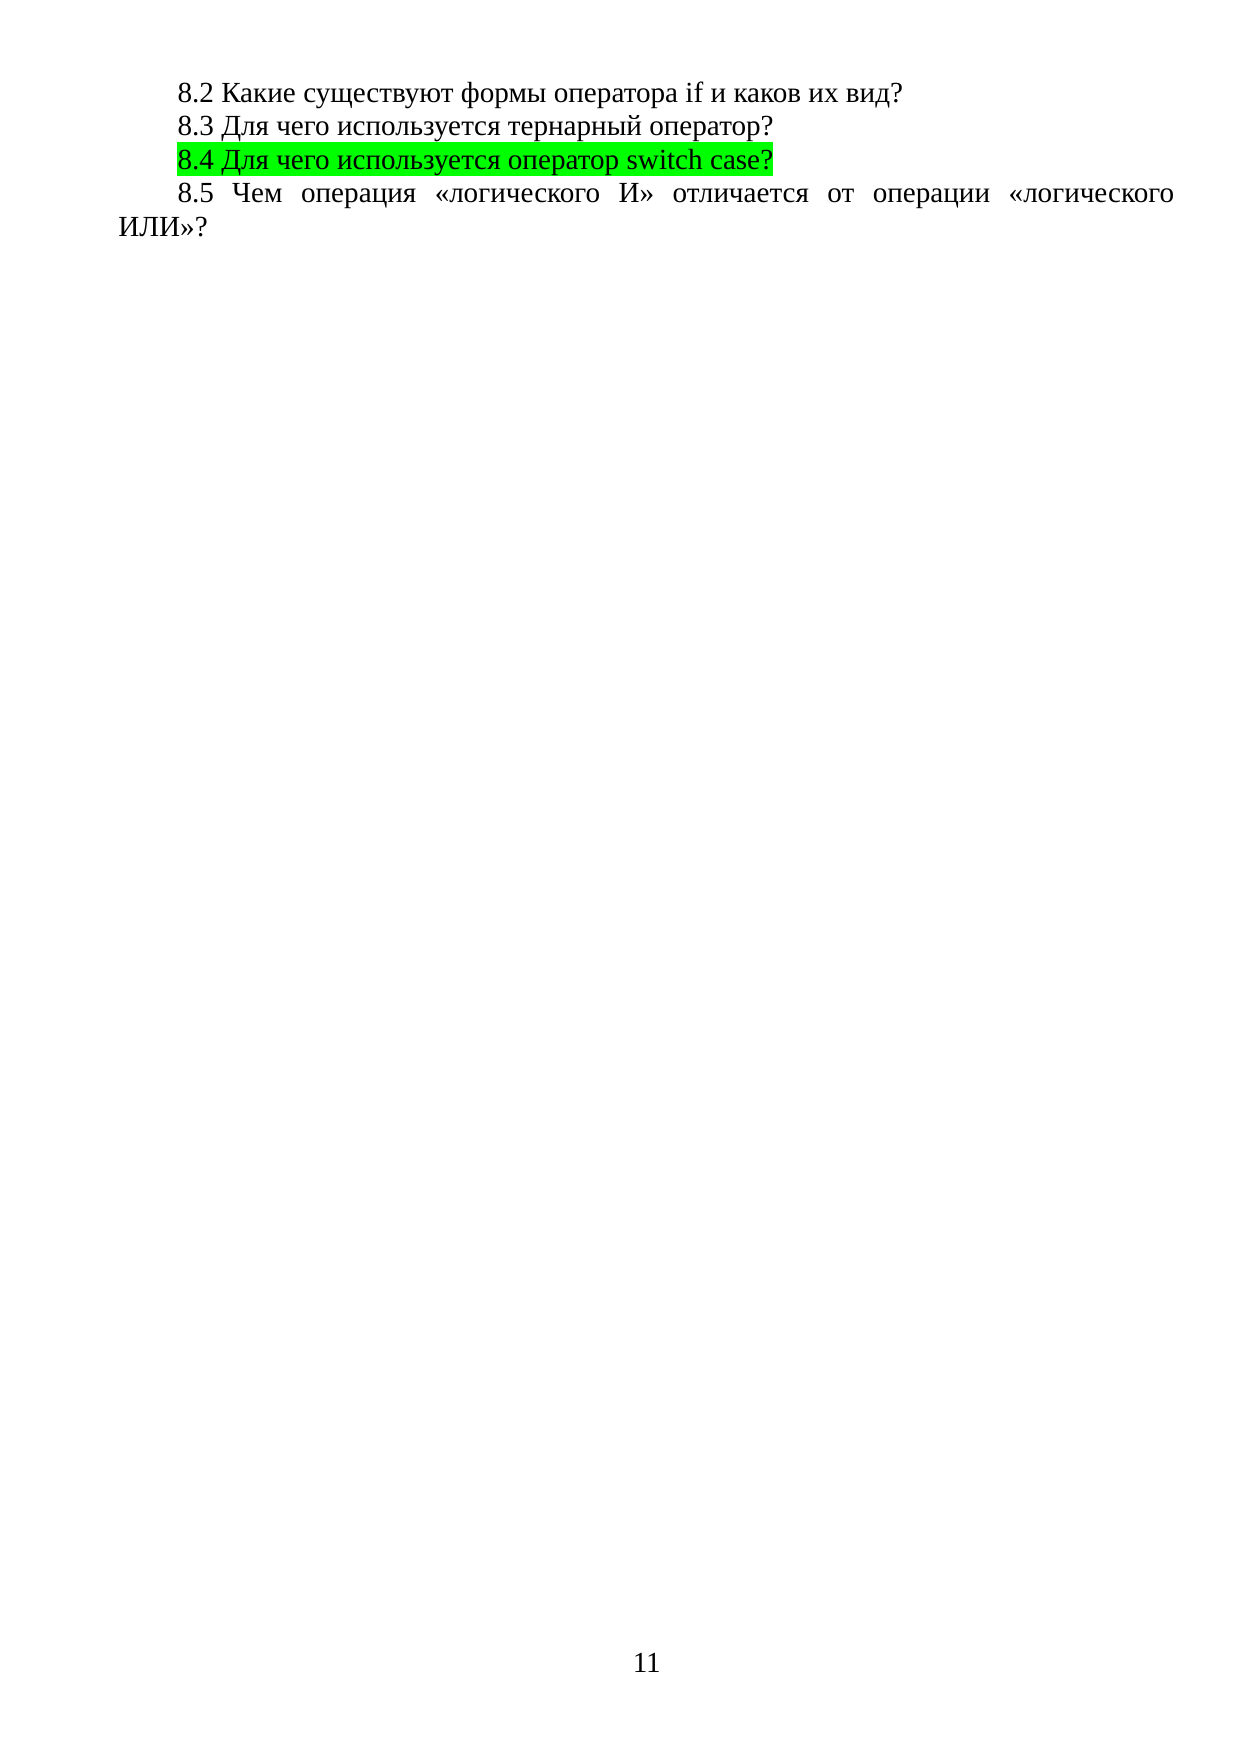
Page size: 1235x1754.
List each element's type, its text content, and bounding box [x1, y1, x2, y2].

text 8.3 Для чего используется тернарный оператор? [118, 108, 1175, 142]
text 8.5 Чем операция «логического И» отличается от операции «логического ИЛИ»? [118, 176, 1175, 243]
text 8.4 Для чего используется оператор switch case? [118, 142, 1175, 176]
text 8.2 Какие существуют формы оператора if и каков их вид? [118, 75, 1175, 108]
